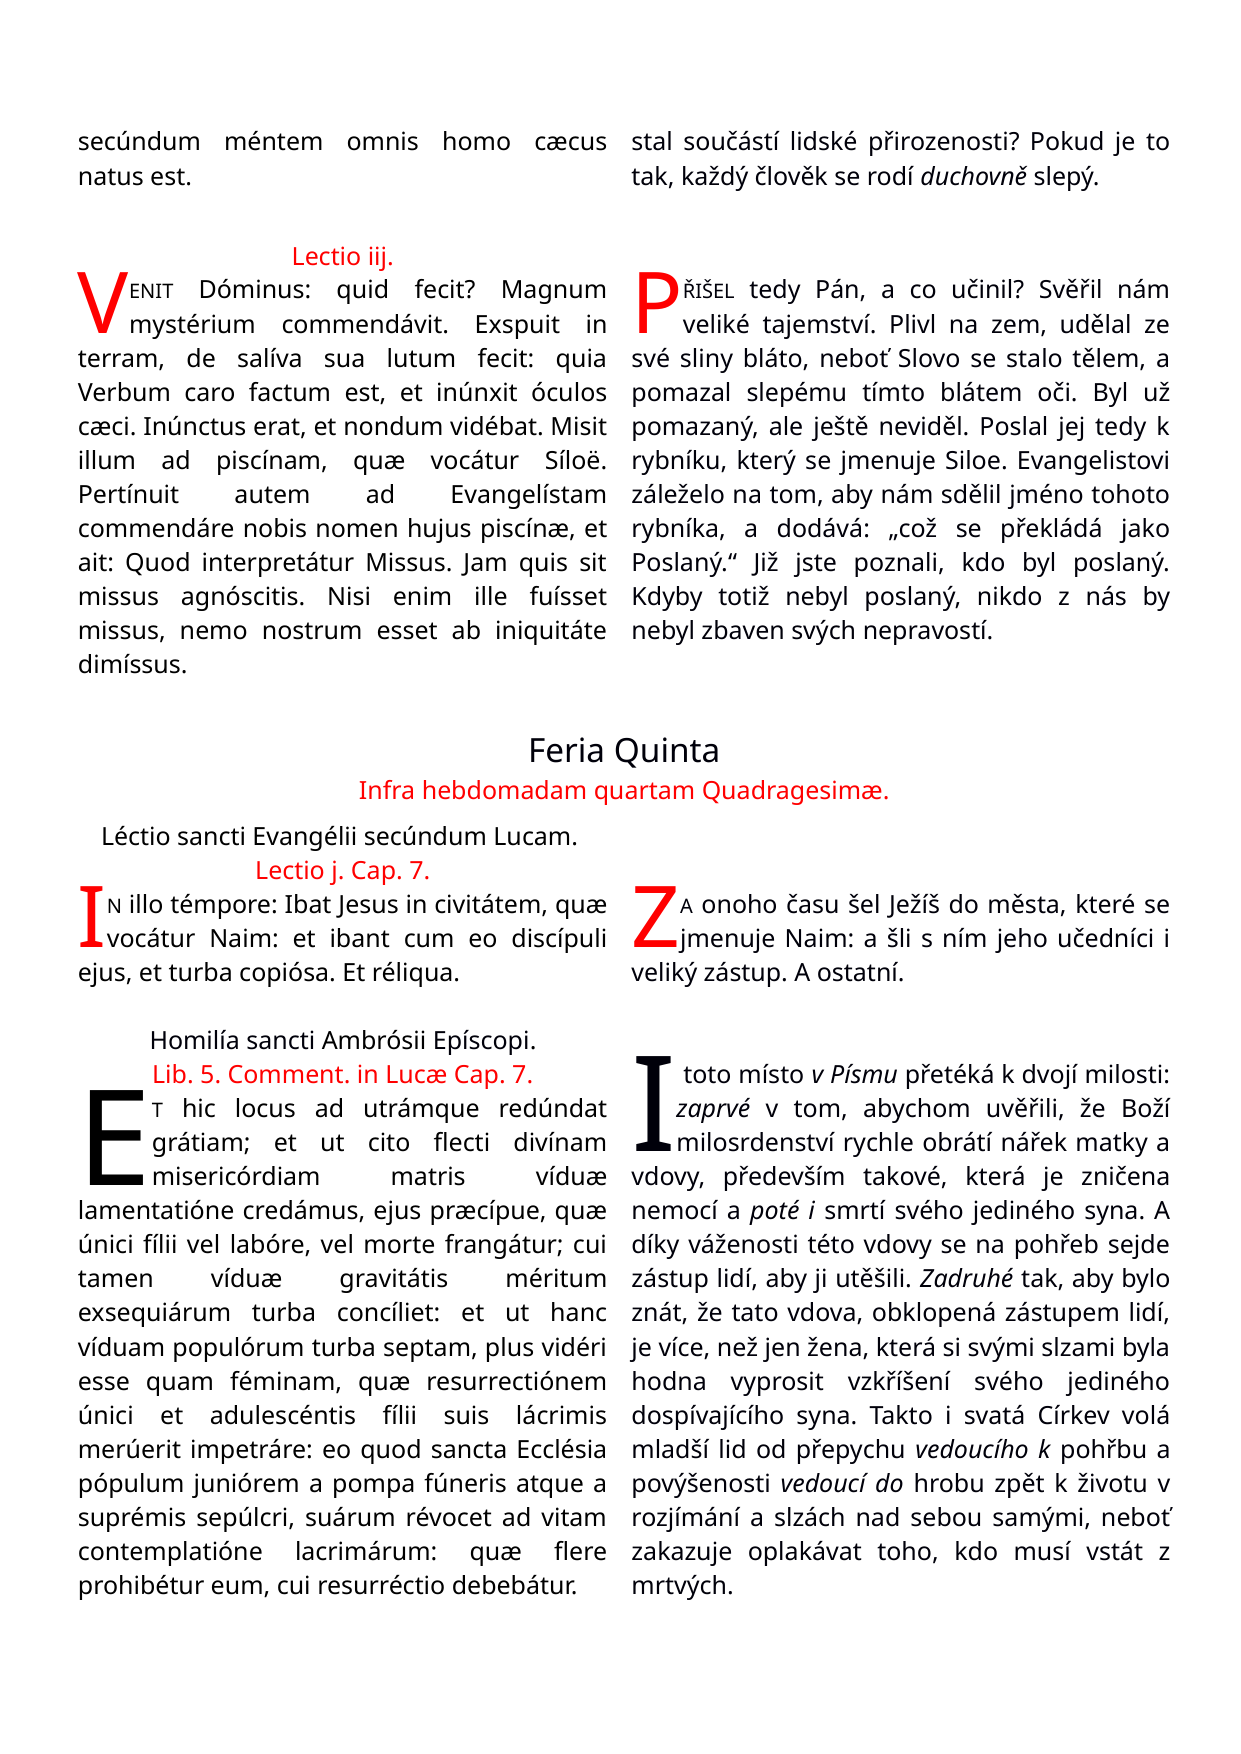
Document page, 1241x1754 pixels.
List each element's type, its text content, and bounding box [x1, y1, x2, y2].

table_cell Přišel tedy Pán, a co učinil? Svěřil nám veliké tajemství. Plivl na zem, udělal ze své sliny bláto, neboť Slovo se stalo tělem, a pomazal slepému tímto blátem oči. Byl už pomazaný, ale ještě neviděl. Poslal jej tedy k rybníku, který se jmenuje Siloe. Evangelistovi záleželo na tom, aby nám sdělil jméno tohoto rybníka, a dodává: „což se překládá jako Poslaný.“ Již jste poznali, kdo byl poslaný. Kdyby totiž nebyl poslaný, nikdo z nás by nebyl zbaven svých nepravostí. [619, 232, 1182, 721]
table_cell Lectio iij. Venit Dóminus: quid fecit? Magnum mystérium commendávit. Exspuit in terram, de salíva sua lutum fecit: quia Verbum caro factum est, et inúnxit óculos cæci. Inúnctus erat, et nondum vidébat. Misit illum ad piscínam, quæ vocátur Síloë. Pertínuit autem ad Evangelístam commendáre nobis nomen hujus piscínæ, et ait: Quod interpretátur Missus. Jam quis sit missus agnóscitis. Nisi enim ille fuísset missus, nemo nostrum esset ab iniquitáte dimíssus. [66, 232, 619, 721]
table_cell secúndum méntem omnis homo cæcus natus est. [66, 118, 619, 232]
table_cell Za onoho času šel Ježíš do města, které se jmenuje Naim: a šli s ním jeho učedníci i veliký zástup. A ostatní. I toto místo v Písmu přetéká k dvojí milosti: zaprvé v tom, abychom uvěřili, že Boží milosrdenství rychle obrátí nářek matky a vdovy, především takové, která je zničena nemocí a poté i smrtí svého jediného syna. A díky váženosti této vdovy se na pohřeb sejde zástup lidí, aby ji utěšili. Zadruhé tak, aby bylo znát, že tato vdova, obklopená zástupem lidí, je více, než jen žena, která si svými slzami byla hodna vyprosit vzkříšení svého jediného dospívajícího syna. Takto i svatá Církev volá mladší lid od přepychu vedoucího k pohřbu a povýšenosti vedoucí do hrobu zpět k životu v rozjímání a slzách nad sebou samými, neboť zakazuje oplakávat toho, kdo musí vstát z mrtvých. [619, 812, 1182, 1608]
table_cell stal součástí lidské přirozenosti? Pokud je to tak, každý člověk se rodí duchovně slepý. [619, 118, 1182, 232]
table_cell Feria Quinta Infra hebdomadam quartam Quadragesimæ. [66, 721, 1182, 812]
table_cell Léctio sancti Evangélii secúndum Lucam. Lectio j. Cap. 7. In illo témpore: Ibat Jesus in civitátem, quæ vocátur Naim: et ibant cum eo discípuli ejus, et turba copiósa. Et réliqua. Homilía sancti Ambrósii Epíscopi. Lib. 5. Comment. in Lucæ Cap. 7. Et hic locus ad utrámque redúndat grátiam; et ut cito flecti divínam misericórdiam matris víduæ lamentatióne credámus, ejus præcípue, quæ únici fílii vel labóre, vel morte frangátur; cui tamen víduæ gravitátis méritum exsequiárum turba concíliet: et ut hanc víduam populórum turba septam, plus vidéri esse quam féminam, quæ resurrectiónem únici et adulescéntis fílii suis lácrimis merúerit impetráre: eo quod sancta Ecclésia pópulum juniórem a pompa fúneris atque a suprémis sepúlcri, suárum révocet ad vitam contemplatióne lacrimárum: quæ flere prohibétur eum, cui resurréctio debebátur. [66, 812, 619, 1608]
